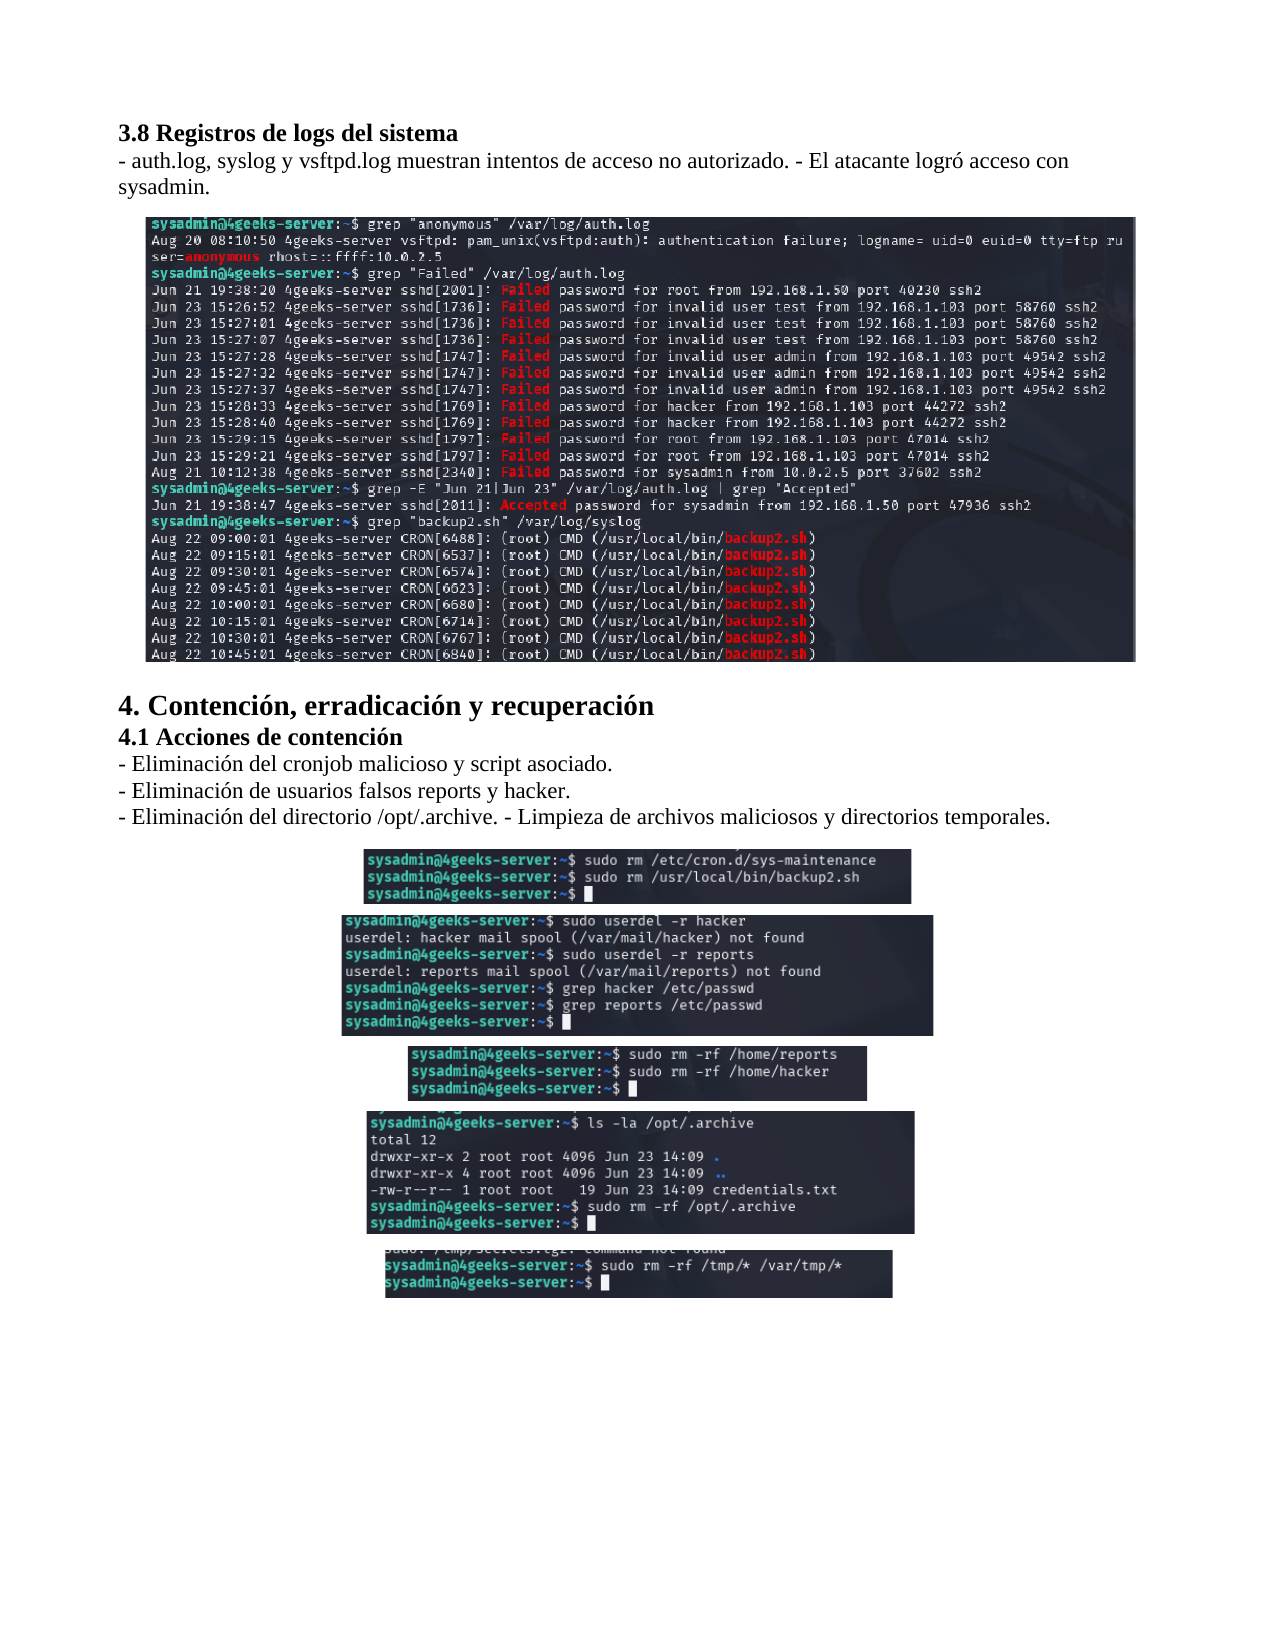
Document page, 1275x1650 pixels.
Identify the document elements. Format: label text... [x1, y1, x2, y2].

subtitle 3.8 Registros de logs del sistema [118, 118, 1157, 147]
subtitle 4.1 Acciones de contención [118, 722, 1157, 750]
text - Eliminación del cronjob malicioso y script asociado. [118, 750, 1157, 777]
text - auth.log, syslog y vsftpd.log muestran intentos de acceso no autorizado. - El atacante logró acceso con sysadmin. [118, 147, 1157, 199]
picture [341, 915, 934, 1036]
picture [385, 1250, 893, 1298]
picture [407, 1046, 868, 1101]
subtitle 4. Contención, erradicación y recuperación [118, 688, 1157, 722]
picture [366, 1111, 915, 1234]
text - Eliminación de usuarios falsos reports y hacker. [118, 777, 1157, 803]
picture [145, 217, 1136, 662]
picture [363, 849, 912, 904]
text - Eliminación del directorio /opt/.archive. - Limpieza de archivos maliciosos y directorios temporales. [118, 803, 1157, 829]
